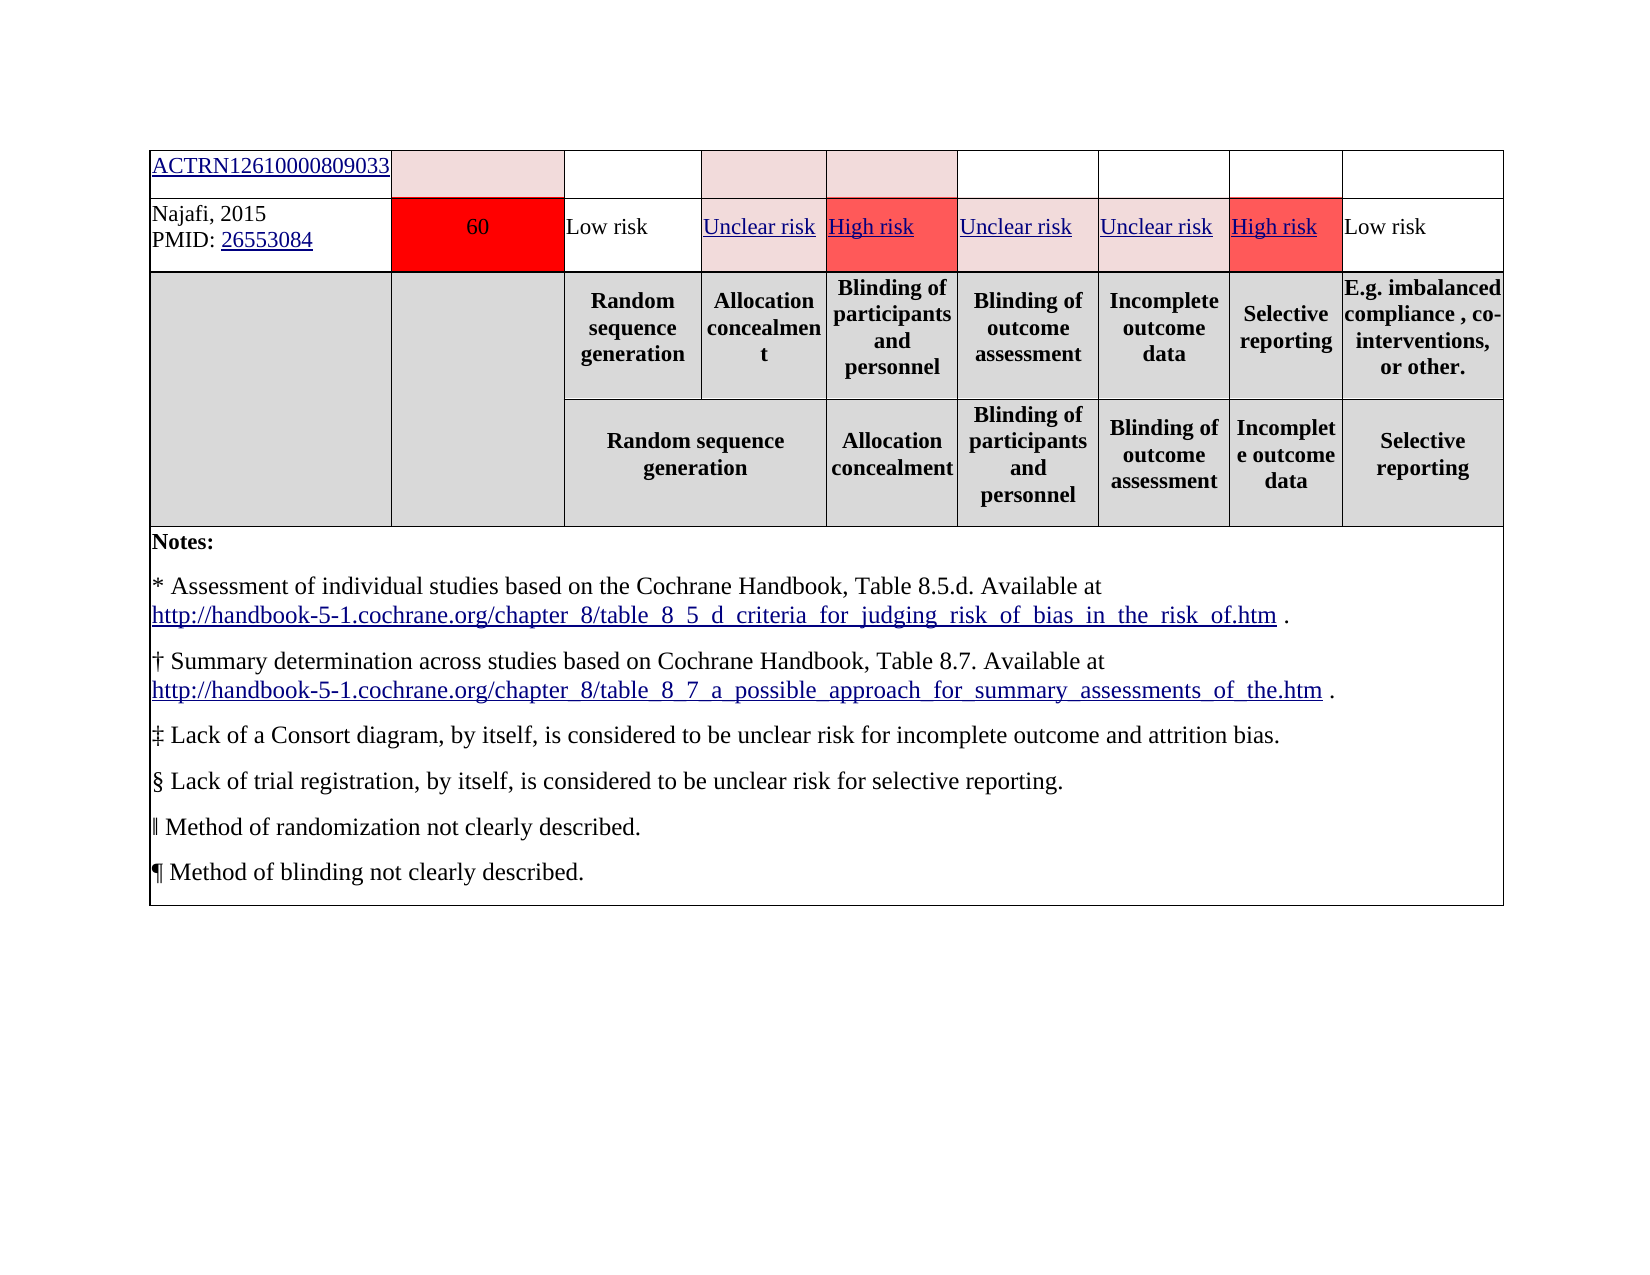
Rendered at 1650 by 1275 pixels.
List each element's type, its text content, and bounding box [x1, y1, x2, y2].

table_cell Blinding of participants and personnel [958, 400, 1098, 526]
table_cell Unclear risk [702, 199, 826, 271]
table_cell Unclear risk [702, 151, 826, 197]
table_cell High risk [827, 199, 957, 271]
table_cell Low risk [1343, 199, 1503, 271]
table_cell Unclear risk [827, 151, 957, 197]
table_cell Notes: * Assessment of individual studies based on the Cochrane Handbook, Table 8.5.d. Available at http://handbook-5-1.cochrane.org/chapter_8/table_8_5_d_criteria_for_judging_risk_of_bias_in_the_risk_of.htm . † Summary determination across studies based on Cochrane Handbook, Table 8.7. Available at http://handbook-5-1.cochrane.org/chapter_8/table_8_7_a_possible_approach_for_summary_assessments_of_the.htm . ‡ Lack of a Consort diagram, by itself, is considered to be unclear risk for incomplete outcome and attrition bias. § Lack of trial registration, by itself, is considered to be unclear risk for selective reporting. ‖ Method of randomization not clearly described. ¶ Method of blinding not clearly described. [151, 527, 1503, 904]
table_cell 60 [392, 199, 564, 271]
table_cell Blinding of outcome assessment [958, 273, 1098, 398]
table_cell Low risk [565, 199, 701, 271]
table_cell Random sequence generation [565, 400, 826, 526]
table_cell Najafi, 2015 PMID: 26553084 [151, 199, 391, 271]
table_cell E.g. imbalanced compliance , co-interventions, or other. [1343, 273, 1503, 398]
table_cell Allocation concealment [702, 273, 826, 398]
table_cell [1099, 151, 1229, 197]
table_cell Blinding of outcome assessment [1099, 400, 1229, 526]
table_cell [565, 151, 701, 197]
table_cell Allocation concealment [827, 400, 957, 526]
table_cell Selective reporting [1343, 400, 1503, 526]
table_cell Unclear risk [1099, 199, 1229, 271]
table_cell High risk [1230, 199, 1342, 271]
table_cell [958, 151, 1098, 197]
table_cell Blinding of participants and personnel [827, 273, 957, 398]
table_cell [1343, 151, 1503, 197]
table_cell Incomplete outcome data [1230, 400, 1342, 526]
table_cell Unclear risk [958, 199, 1098, 271]
table_cell Incomplete outcome data [1099, 273, 1229, 398]
table_cell [392, 151, 564, 197]
table_cell [392, 273, 564, 526]
table_cell Random sequence generation [565, 273, 701, 398]
table_cell [1230, 151, 1342, 197]
table_cell Selective reporting [1230, 273, 1342, 398]
table_cell ACTRN12610000809033 [151, 151, 391, 197]
table_cell [151, 273, 391, 526]
